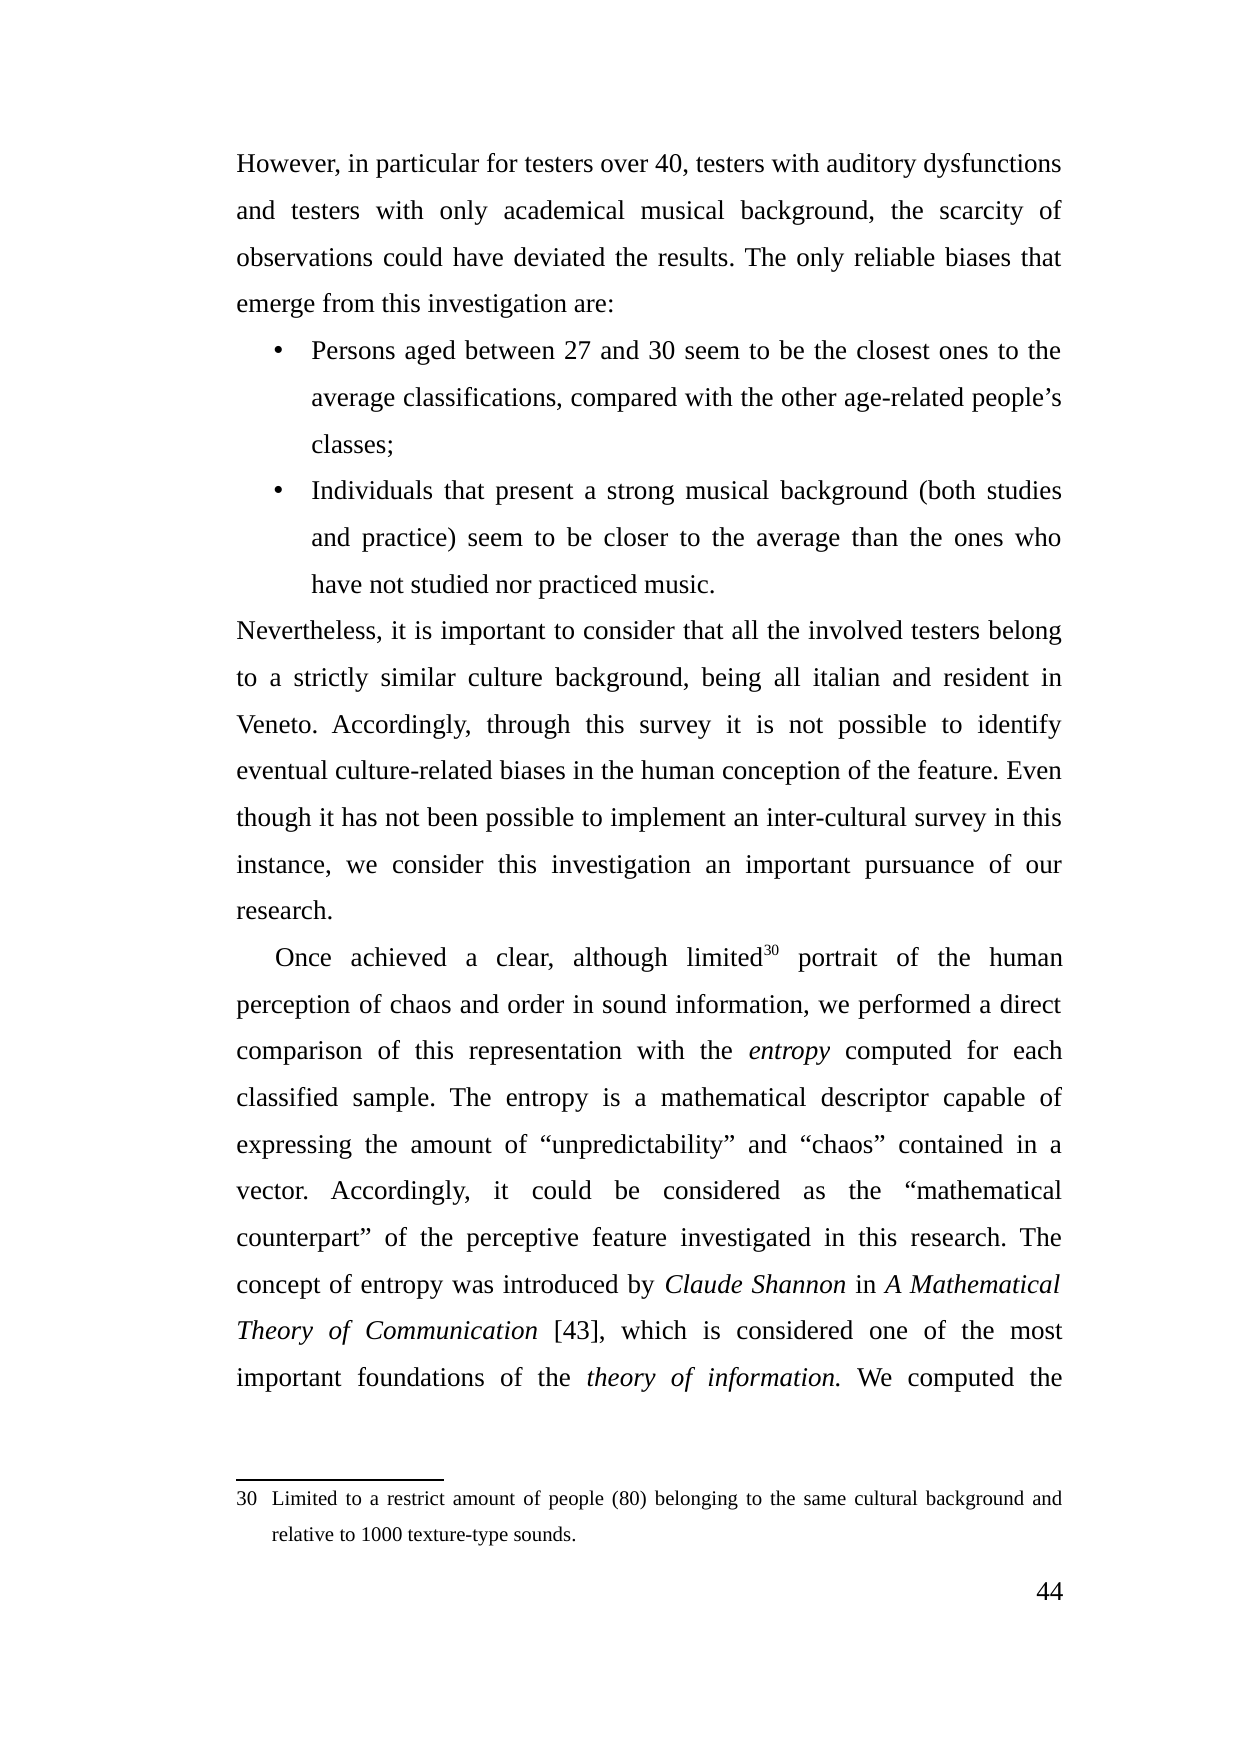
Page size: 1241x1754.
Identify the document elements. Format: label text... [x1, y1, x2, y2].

list Persons aged between 27 and 30 seem to be the closest ones to the average classifications, compared with the other age-related people’s classes; [274, 334, 1063, 459]
text Limited to a restrict amount of people (80) belonging to the same cultural background and relative to 1000 texture-type sounds. [236, 1486, 1063, 1546]
text Nevertheless, it is important to consider that all the involved testers belong to a strictly similar culture background, being all italian and resident in Veneto. Accordingly, through this survey it is not possible to identify eventual culture-related biases in the human conception of the feature. Even though it has not been possible to implement an inter-cultural survey in this instance, we consider this investigation an important pursuance of our research. [236, 614, 1063, 926]
list Individuals that present a strong musical background (both studies and practice) seem to be closer to the average than the ones who have not studied nor practiced music. [274, 474, 1063, 599]
text However, in particular for testers over 40, testers with auditory dysfunctions and testers with only academical musical background, the scarcity of observations could have deviated the results. The only reliable biases that emerge from this investigation are: [236, 148, 1063, 319]
text Once achieved a clear, although limited portrait of the human perception of chaos and order in sound information, we performed a direct comparison of this representation with the entropy computed for each classified sample. The entropy is a mathematical descriptor capable of expressing the amount of “unpredictability” and “chaos” contained in a vector. Accordingly, it could be considered as the “mathematical counterpart” of the perceptive feature investigated in this research. The concept of entropy was introduced by Claude Shannon in A Mathematical Theory of Communication [43], which is considered one of the most important foundations of the theory of information. We computed the [236, 941, 1063, 1392]
